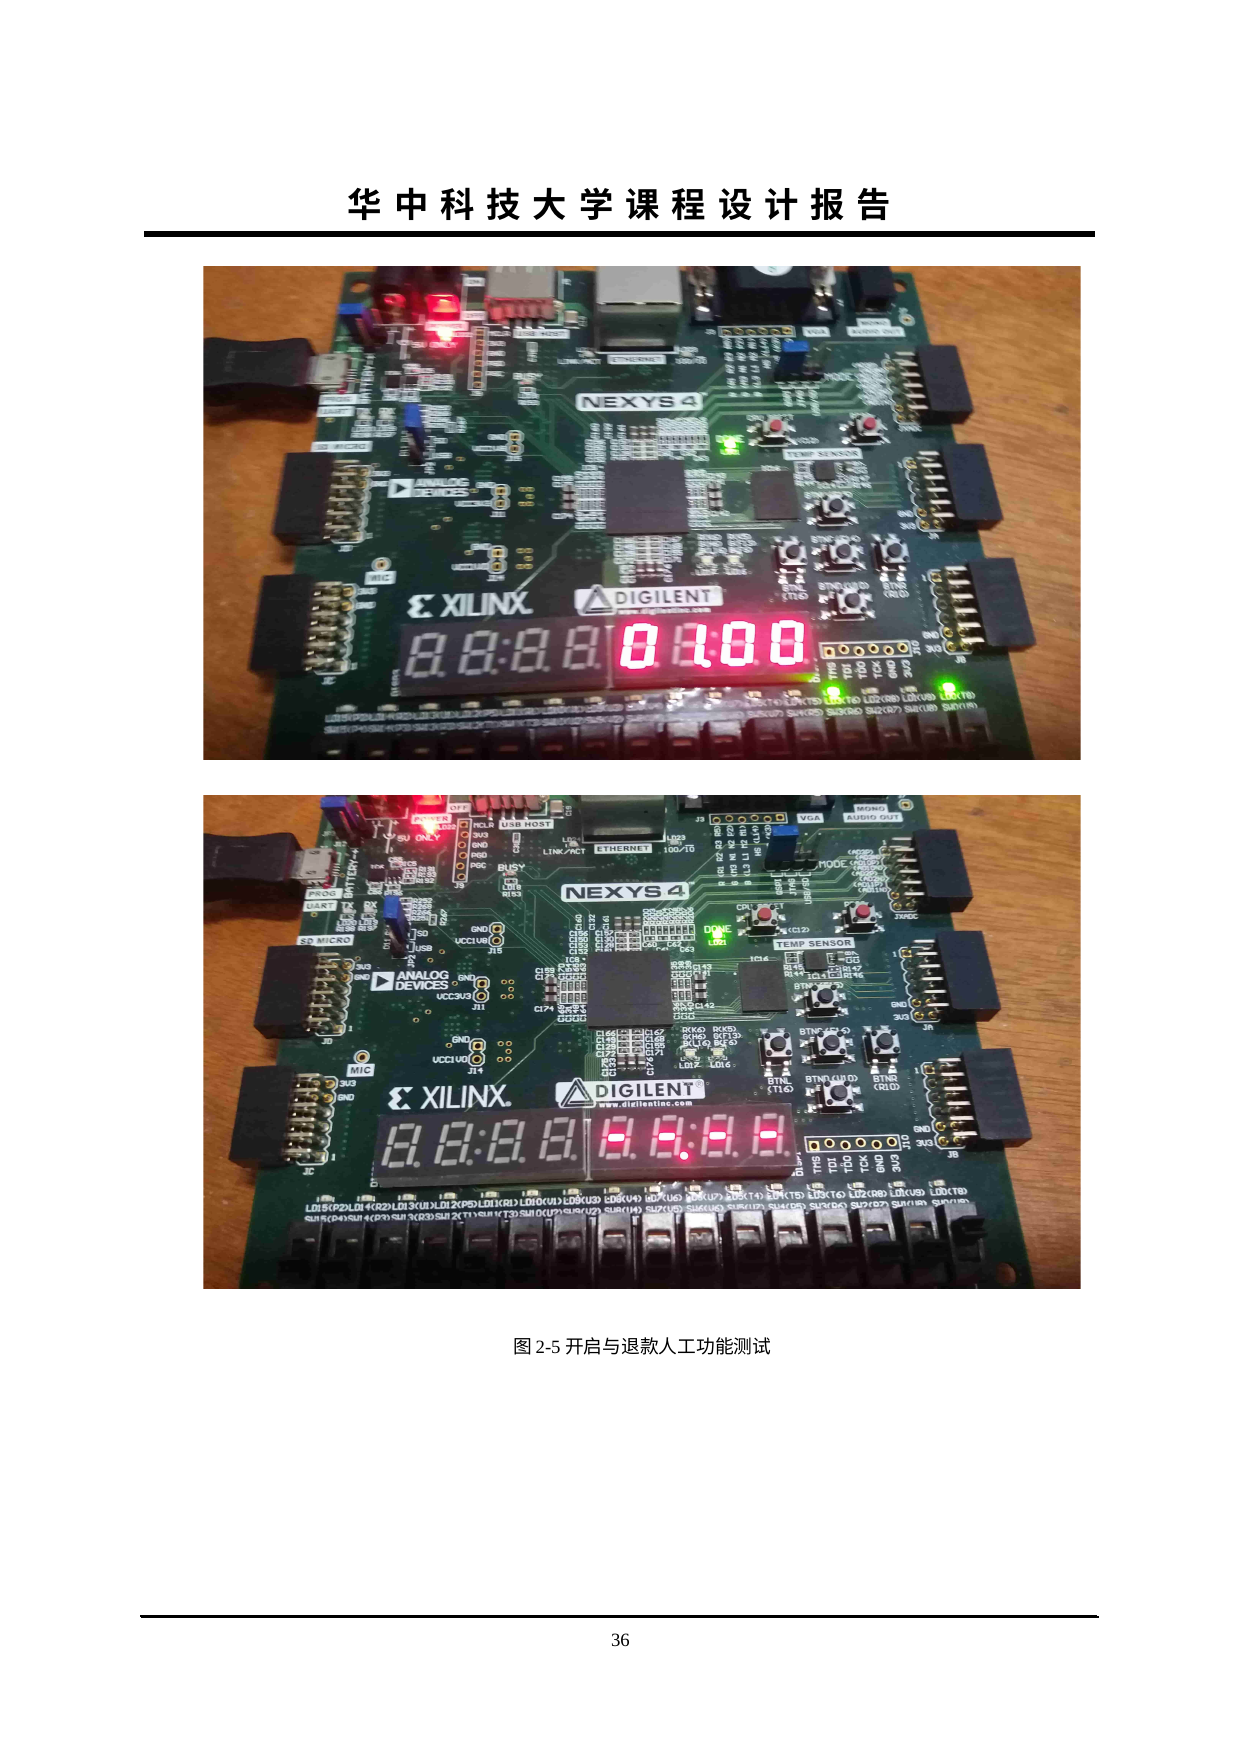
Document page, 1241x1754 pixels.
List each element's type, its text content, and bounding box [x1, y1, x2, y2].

text 图2-5 开启与退款人工功能测试 [203, 1324, 1081, 1368]
picture [203, 266, 1081, 760]
picture [203, 795, 1081, 1289]
